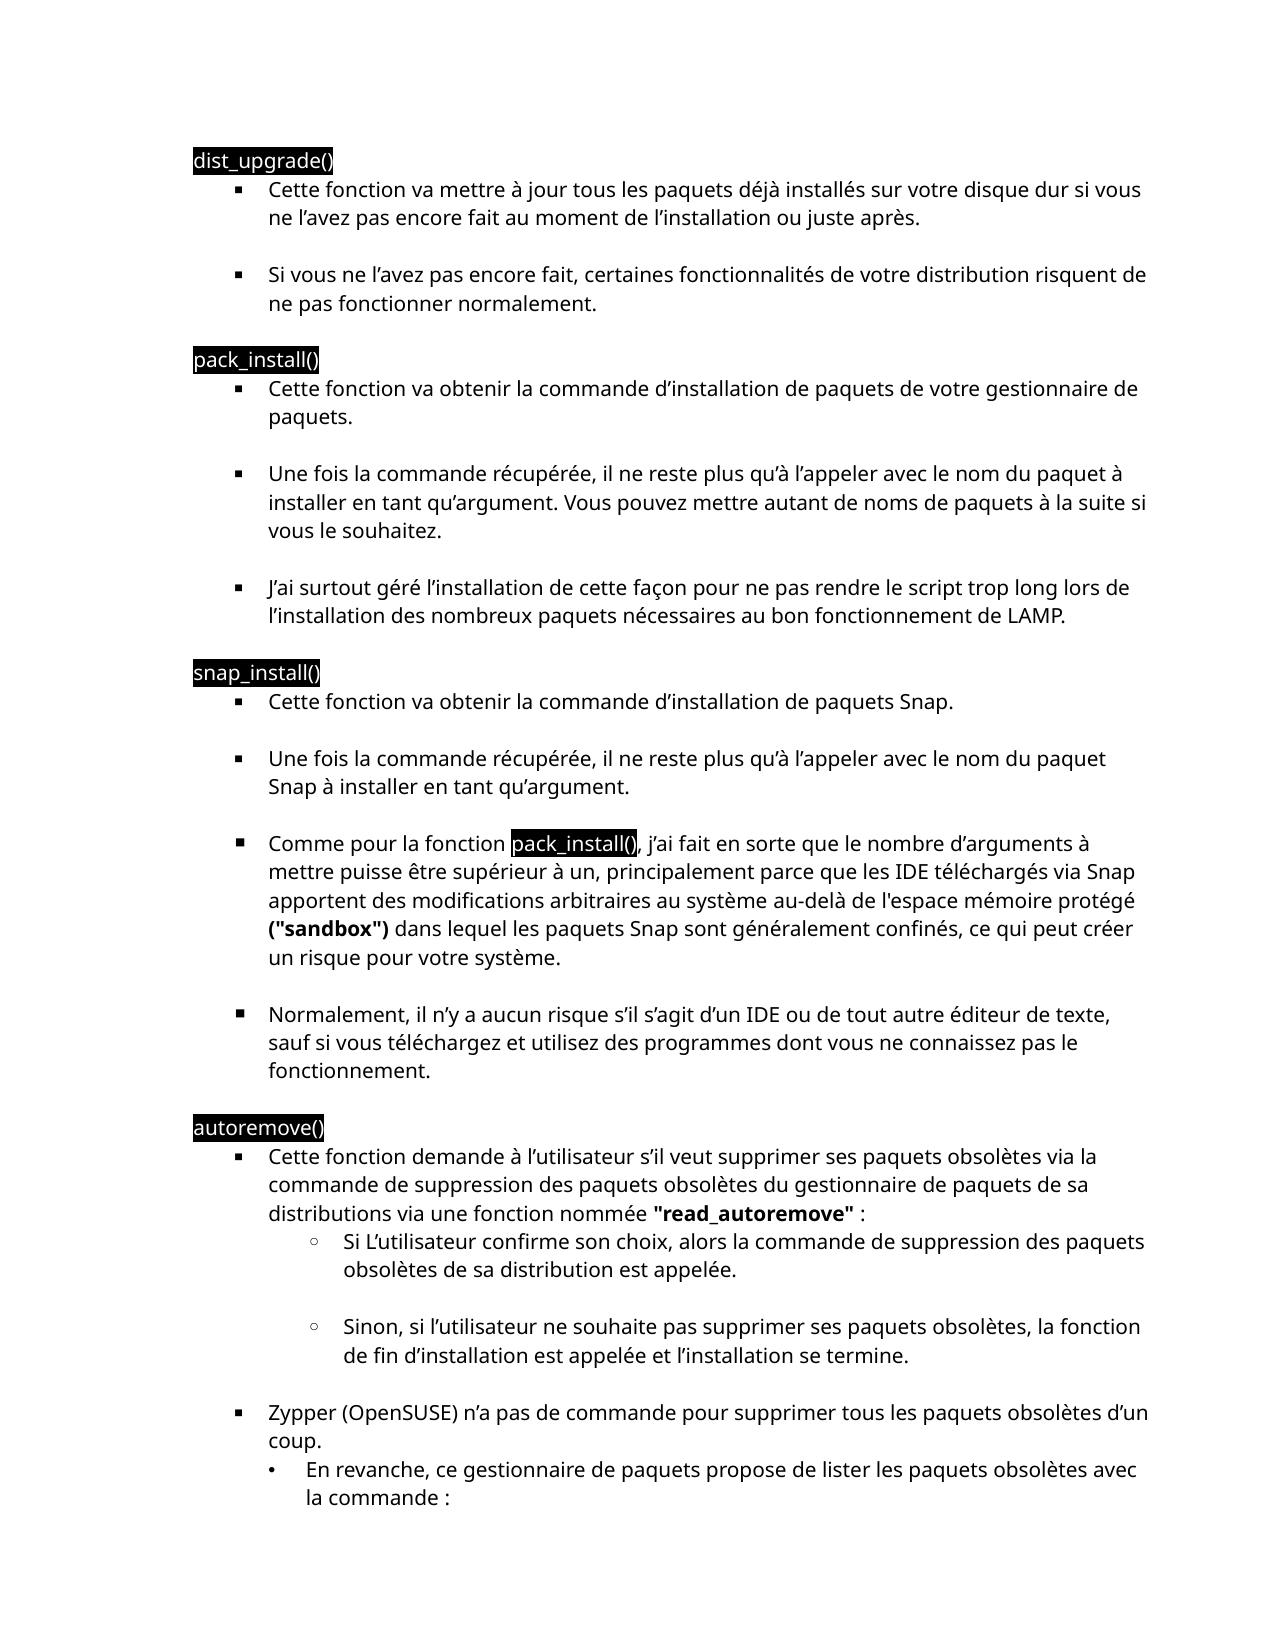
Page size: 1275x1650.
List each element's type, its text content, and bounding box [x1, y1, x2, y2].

list Cette fonction va mettre à jour tous les paquets déjà installés sur votre disque dur si vous ne l’avez pas encore fait au moment de l’installation ou juste après. [231, 175, 1157, 232]
list Une fois la commande récupérée, il ne reste plus qu’à l’appeler avec le nom du paquet Snap à installer en tant qu’argument. [231, 744, 1157, 801]
list Cette fonction va obtenir la commande d’installation de paquets Snap. [231, 687, 1157, 715]
list Si L’utilisateur confirme son choix, alors la commande de suppression des paquets obsolètes de sa distribution est appelée. [306, 1227, 1157, 1284]
list Cette fonction va obtenir la commande d’installation de paquets de votre gestionnaire de paquets. [231, 374, 1157, 431]
list Si vous ne l’avez pas encore fait, certaines fonctionnalités de votre distribution risquent de ne pas fonctionner normalement. [231, 260, 1157, 317]
list autoremove() [156, 1113, 1157, 1142]
list J’ai surtout géré l’installation de cette façon pour ne pas rendre le script trop long lors de l’installation des nombreux paquets nécessaires au bon fonctionnement de LAMP. [231, 573, 1157, 630]
list Sinon, si l’utilisateur ne souhaite pas supprimer ses paquets obsolètes, la fonction de fin d’installation est appelée et l’installation se termine. [306, 1312, 1157, 1369]
list Comme pour la fonction pack_install(), j’ai fait en sorte que le nombre d’arguments à mettre puisse être supérieur à un, principalement parce que les IDE téléchargés via Snap apportent des modifications arbitraires au système au-delà de l'espace mémoire protégé ("sandbox") dans lequel les paquets Snap sont généralement confinés, ce qui peut créer un risque pour votre système. [231, 829, 1157, 971]
list Normalement, il n’y a aucun risque s’il s’agit d’un IDE ou de tout autre éditeur de texte, sauf si vous téléchargez et utilisez des programmes dont vous ne connaissez pas le fonctionnement. [231, 1000, 1157, 1085]
list dist_upgrade() [156, 147, 1157, 175]
list Cette fonction demande à l’utilisateur s’il veut supprimer ses paquets obsolètes via la commande de suppression des paquets obsolètes du gestionnaire de paquets de sa distributions via une fonction nommée "read_autoremove" : [231, 1142, 1157, 1227]
list En revanche, ce gestionnaire de paquets propose de lister les paquets obsolètes avec la commande : [268, 1455, 1157, 1512]
list snap_install() [156, 658, 1157, 687]
list Zypper (OpenSUSE) n’a pas de commande pour supprimer tous les paquets obsolètes d’un coup. [231, 1398, 1157, 1455]
list Une fois la commande récupérée, il ne reste plus qu’à l’appeler avec le nom du paquet à installer en tant qu’argument. Vous pouvez mettre autant de noms de paquets à la suite si vous le souhaitez. [231, 459, 1157, 545]
list pack_install() [156, 346, 1157, 374]
